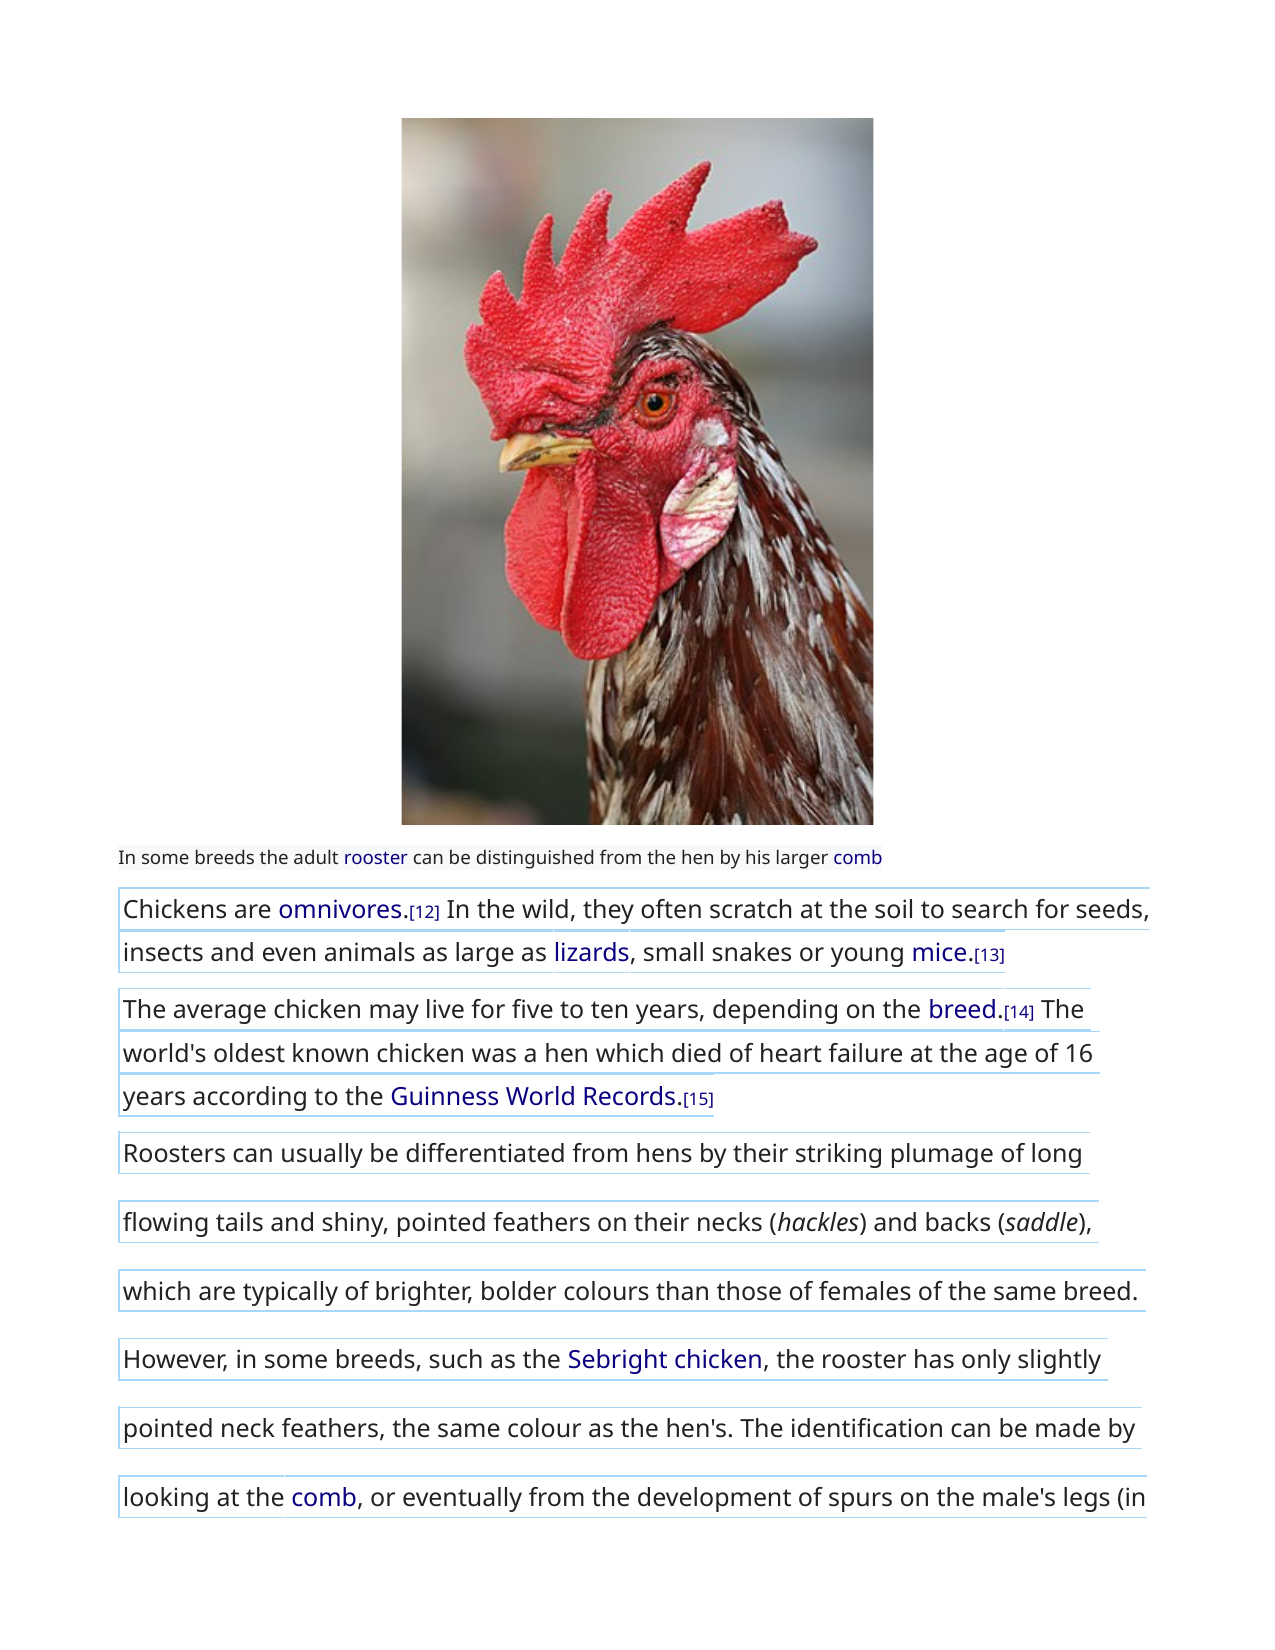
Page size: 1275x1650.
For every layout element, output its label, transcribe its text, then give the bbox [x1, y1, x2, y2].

text In some breeds the adult rooster can be distinguished from the hen by his larger comb [118, 845, 1157, 870]
picture [401, 118, 874, 825]
text Roosters can usually be differentiated from hens by their striking plumage of long flowing tails and shiny, pointed feathers on their necks (hackles) and backs (saddle), which are typically of brighter, bolder colours than those of females of the same breed. However, in some breeds, such as the Sebright chicken, the rooster has only slightly pointed neck feathers, the same colour as the hen's. The identification can be made by looking at the comb, or eventually from the development of spurs on the male's legs (in [118, 1131, 1157, 1518]
text Chickens are omnivores.[12] In the wild, they often scratch at the soil to search for seeds, insects and even animals as large as lizards, small snakes or young mice.[13] [120, 887, 1157, 973]
text The average chicken may live for five to ten years, depending on the breed.[14] The world's oldest known chicken was a hen which died of heart failure at the age of 16 years according to the Guinness World Records.[15] [120, 988, 1157, 1117]
